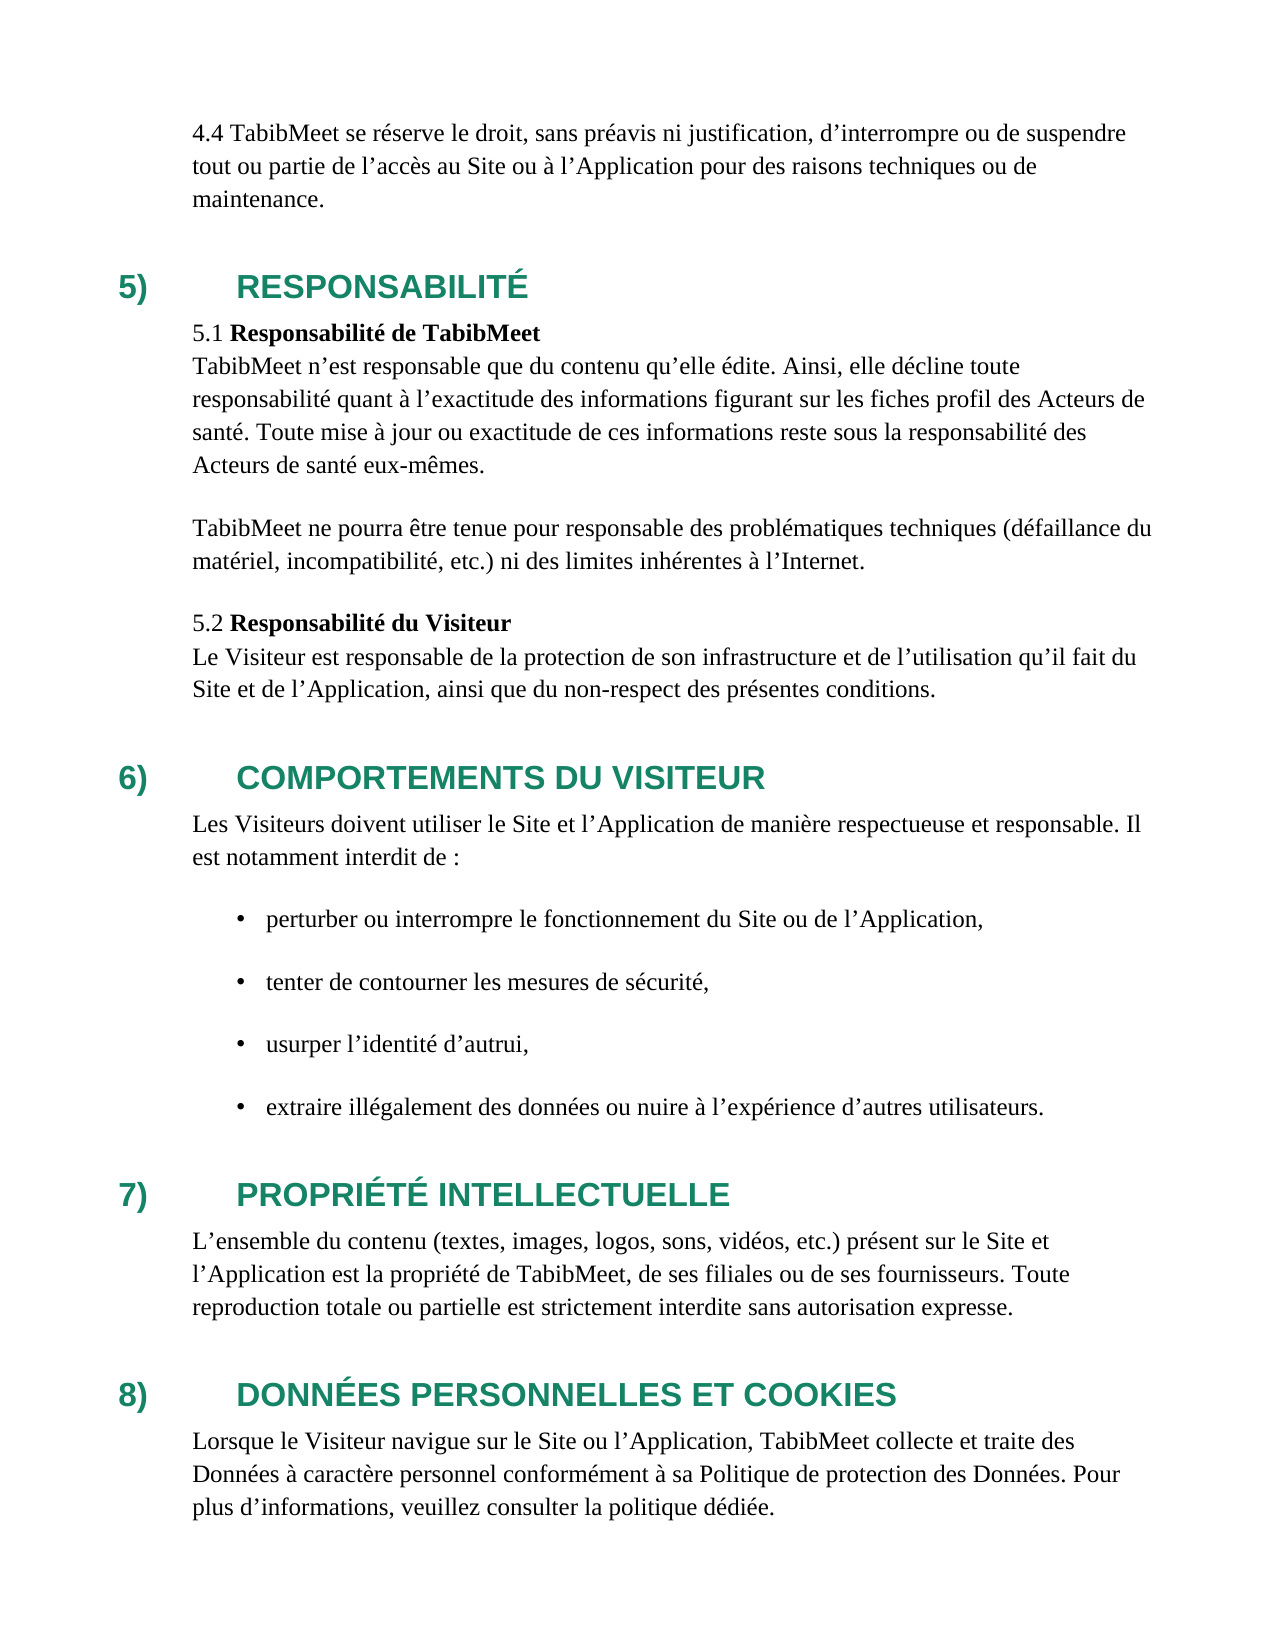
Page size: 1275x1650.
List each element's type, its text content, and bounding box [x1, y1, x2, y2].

list L’ensemble du contenu (textes, images, logos, sons, vidéos, etc.) présent sur le Site et l’Application est la propriété de TabibMeet, de ses filiales ou de ses fournisseurs. Toute reproduction totale ou partielle est strictement interdite sans autorisation expresse. [162, 1226, 1157, 1321]
subtitle PROPRIÉTÉ INTELLECTUELLE [118, 1175, 1157, 1214]
list TabibMeet ne pourra être tenue pour responsable des problématiques techniques (défaillance du matériel, incompatibilité, etc.) ni des limites inhérentes à l’Internet. [162, 513, 1157, 575]
list Lorsque le Visiteur navigue sur le Site ou l’Application, TabibMeet collecte et traite des Données à caractère personnel conformément à sa Politique de protection des Données. Pour plus d’informations, veuillez consulter la politique dédiée. [162, 1426, 1157, 1521]
list perturber ou interrompre le fonctionnement du Site ou de l’Application, [236, 904, 1157, 933]
list 4.4 TabibMeet se réserve le droit, sans préavis ni justification, d’interrompre ou de suspendre tout ou partie de l’accès au Site ou à l’Application pour des raisons techniques ou de maintenance. [162, 118, 1157, 213]
list 5.2 Responsabilité du Visiteur Le Visiteur est responsable de la protection de son infrastructure et de l’utilisation qu’il fait du Site et de l’Application, ainsi que du non-respect des présentes conditions. [162, 608, 1157, 703]
list Les Visiteurs doivent utiliser le Site et l’Application de manière respectueuse et responsable. Il est notamment interdit de : [162, 809, 1157, 871]
list 5.1 Responsabilité de TabibMeet TabibMeet n’est responsable que du contenu qu’elle édite. Ainsi, elle décline toute responsabilité quant à l’exactitude des informations figurant sur les fiches profil des Acteurs de santé. Toute mise à jour ou exactitude de ces informations reste sous la responsabilité des Acteurs de santé eux-mêmes. [162, 318, 1157, 479]
list extraire illégalement des données ou nuire à l’expérience d’autres utilisateurs. [236, 1092, 1157, 1121]
subtitle DONNÉES PERSONNELLES ET COOKIES [118, 1376, 1157, 1414]
list tenter de contourner les mesures de sécurité, [236, 967, 1157, 996]
subtitle RESPONSABILITÉ [118, 267, 1157, 306]
list usurper l’identité d’autrui, [236, 1029, 1157, 1058]
subtitle COMPORTEMENTS DU VISITEUR [118, 758, 1157, 796]
